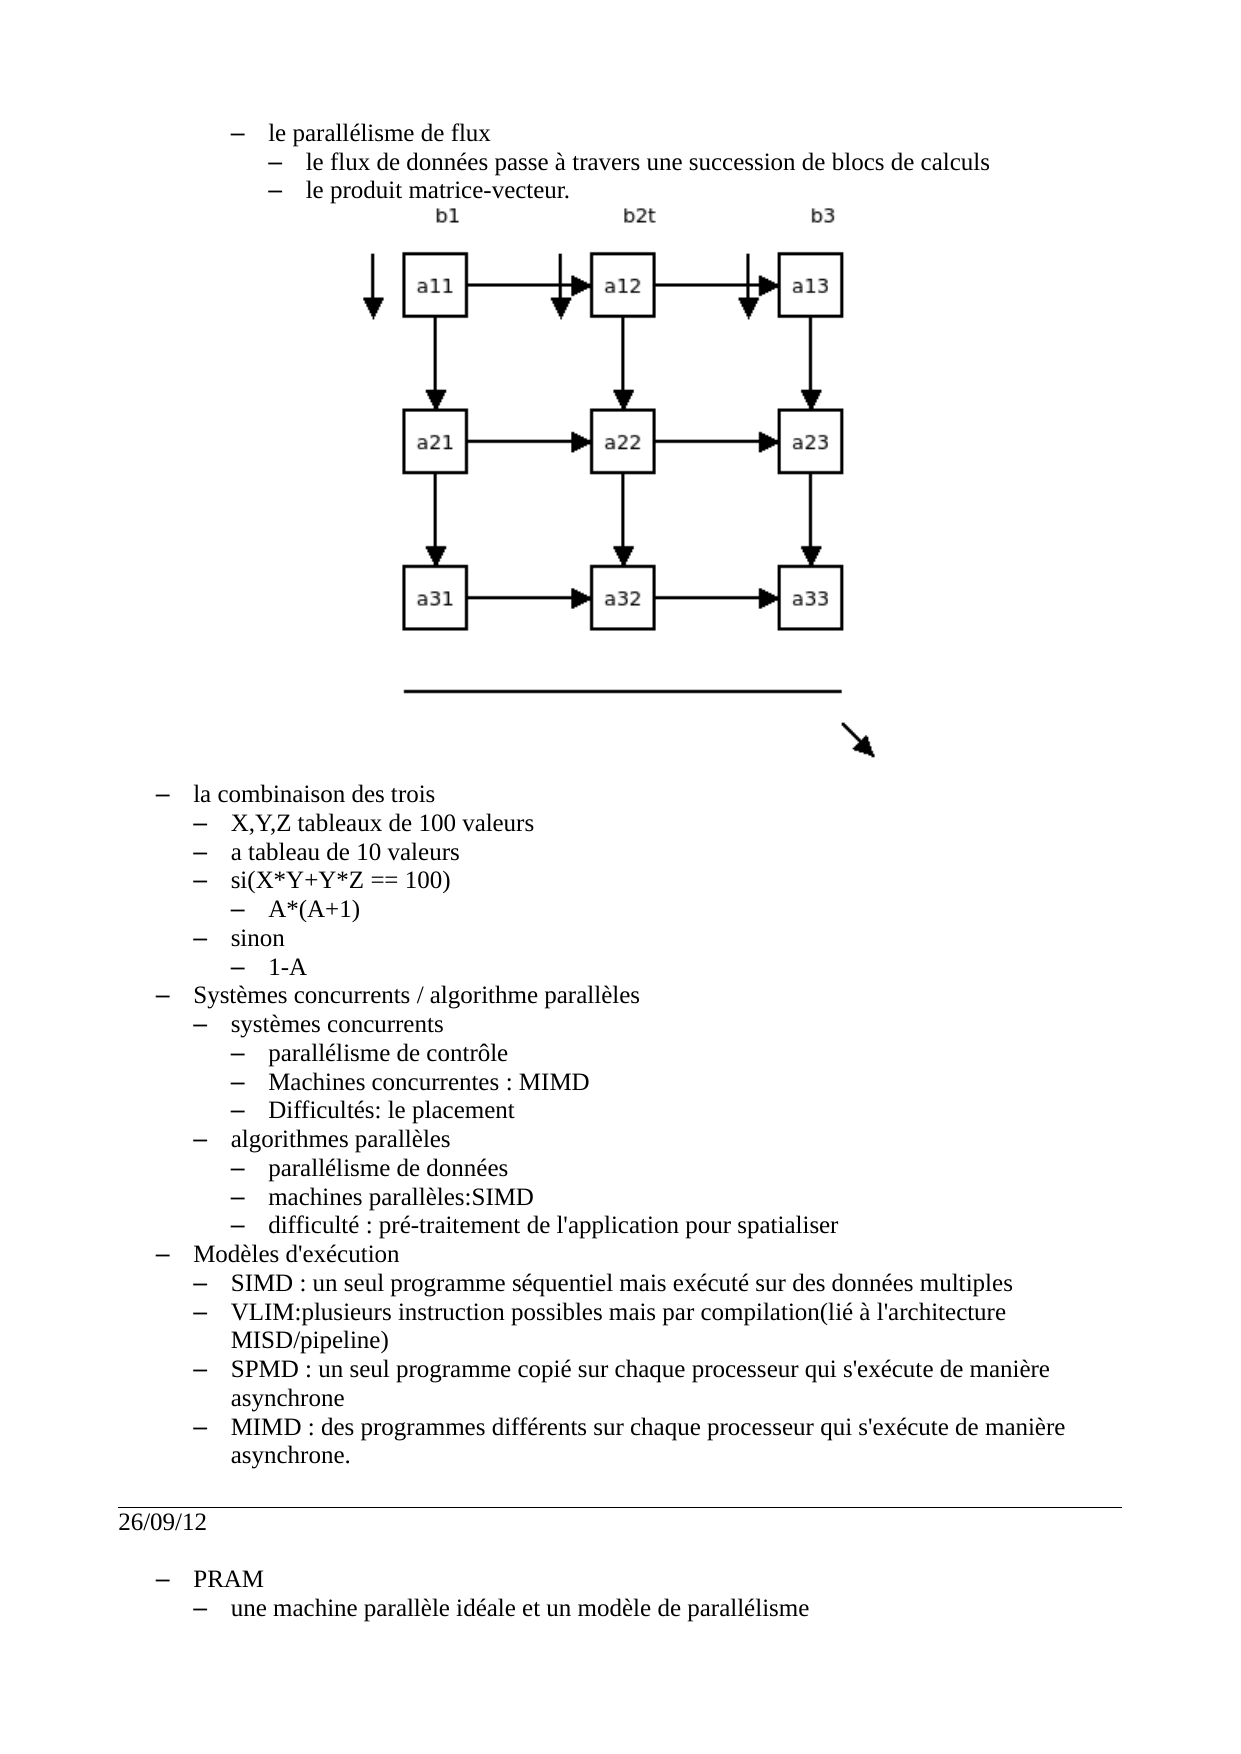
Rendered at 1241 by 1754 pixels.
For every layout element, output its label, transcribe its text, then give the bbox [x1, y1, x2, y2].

list une machine parallèle idéale et un modèle de parallélisme [193, 1593, 1122, 1622]
list 1-A [231, 952, 1122, 981]
list PRAM [156, 1564, 1122, 1593]
list le parallélisme de flux [231, 118, 1122, 147]
list Machines concurrentes : MIMD [231, 1067, 1122, 1096]
list X,Y,Z tableaux de 100 valeurs [193, 808, 1122, 837]
list parallélisme de données [231, 1153, 1122, 1182]
list la combinaison des trois [156, 779, 1122, 808]
list machines parallèles:SIMD [231, 1182, 1122, 1211]
list le produit matrice-vecteur. [268, 176, 1122, 204]
list sinon [193, 923, 1122, 952]
list SPMD : un seul programme copié sur chaque processeur qui s'exécute de manière asynchrone [193, 1354, 1122, 1412]
list SIMD : un seul programme séquentiel mais exécuté sur des données multiples [193, 1268, 1122, 1297]
list parallélisme de contrôle [231, 1038, 1122, 1067]
list difficulté : pré-traitement de l'application pour spatialiser [231, 1211, 1122, 1239]
list Systèmes concurrents / algorithme parallèles [156, 981, 1122, 1009]
list le flux de données passe à travers une succession de blocs de calculs [268, 147, 1122, 176]
list algorithmes parallèles [193, 1124, 1122, 1153]
list VLIM:plusieurs instruction possibles mais par compilation(lié à l'architecture MISD/pipeline) [193, 1297, 1122, 1354]
list Difficultés: le placement [231, 1096, 1122, 1124]
picture [362, 204, 878, 759]
text 26/09/12 [118, 1508, 1122, 1536]
list a tableau de 10 valeurs [193, 837, 1122, 866]
list MIMD : des programmes différents sur chaque processeur qui s'exécute de manière asynchrone. [193, 1412, 1122, 1469]
list A*(A+1) [231, 894, 1122, 923]
list si(X*Y+Y*Z == 100) [193, 866, 1122, 894]
list systèmes concurrents [193, 1009, 1122, 1038]
list Modèles d'exécution [156, 1239, 1122, 1268]
